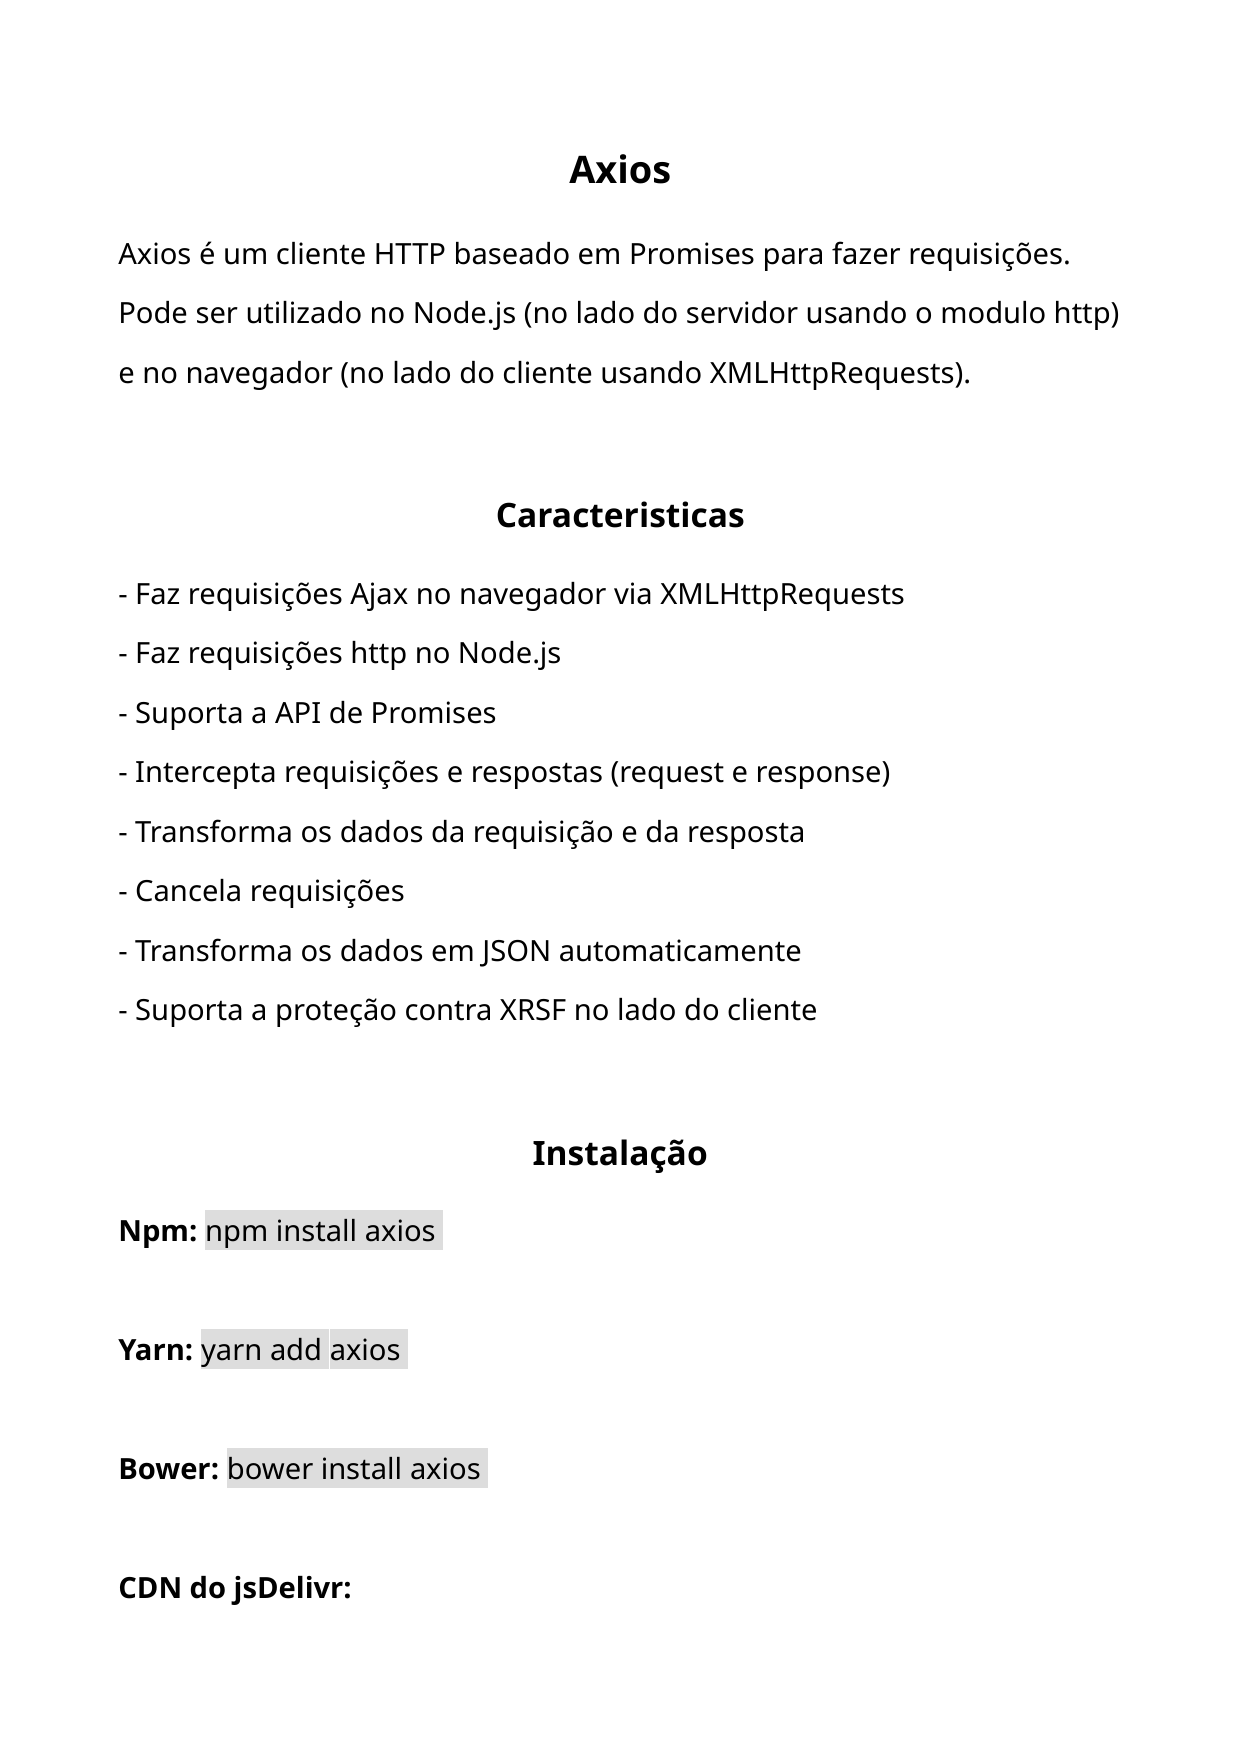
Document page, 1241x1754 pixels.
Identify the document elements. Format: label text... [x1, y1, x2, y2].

text Bower: bower install axios [118, 1448, 1122, 1488]
text - Faz requisições Ajax no navegador via XMLHttpRequests [118, 573, 1122, 613]
text - Intercepta requisições e respostas (request e response) [118, 751, 1122, 791]
text - Transforma os dados em JSON automaticamente [118, 930, 1122, 969]
text Npm: npm install axios [118, 1210, 1122, 1250]
subtitle Axios [118, 143, 1122, 195]
subtitle Instalação [118, 1129, 1122, 1175]
subtitle Caracteristicas [118, 492, 1122, 538]
text Yarn: yarn add axios [118, 1329, 1122, 1369]
text CDN do jsDelivr: [118, 1567, 1122, 1607]
text - Faz requisições http no Node.js [118, 632, 1122, 672]
text - Suporta a proteção contra XRSF no lado do cliente [118, 989, 1122, 1029]
text - Suporta a API de Promises [118, 692, 1122, 732]
text - Cancela requisições [118, 870, 1122, 910]
text Axios é um cliente HTTP baseado em Promises para fazer requisições. Pode ser utilizado no Node.js (no lado do servidor usando o modulo http) e no navegador (no lado do cliente usando XMLHttpRequests). [118, 233, 1122, 392]
text - Transforma os dados da requisição e da resposta [118, 811, 1122, 851]
